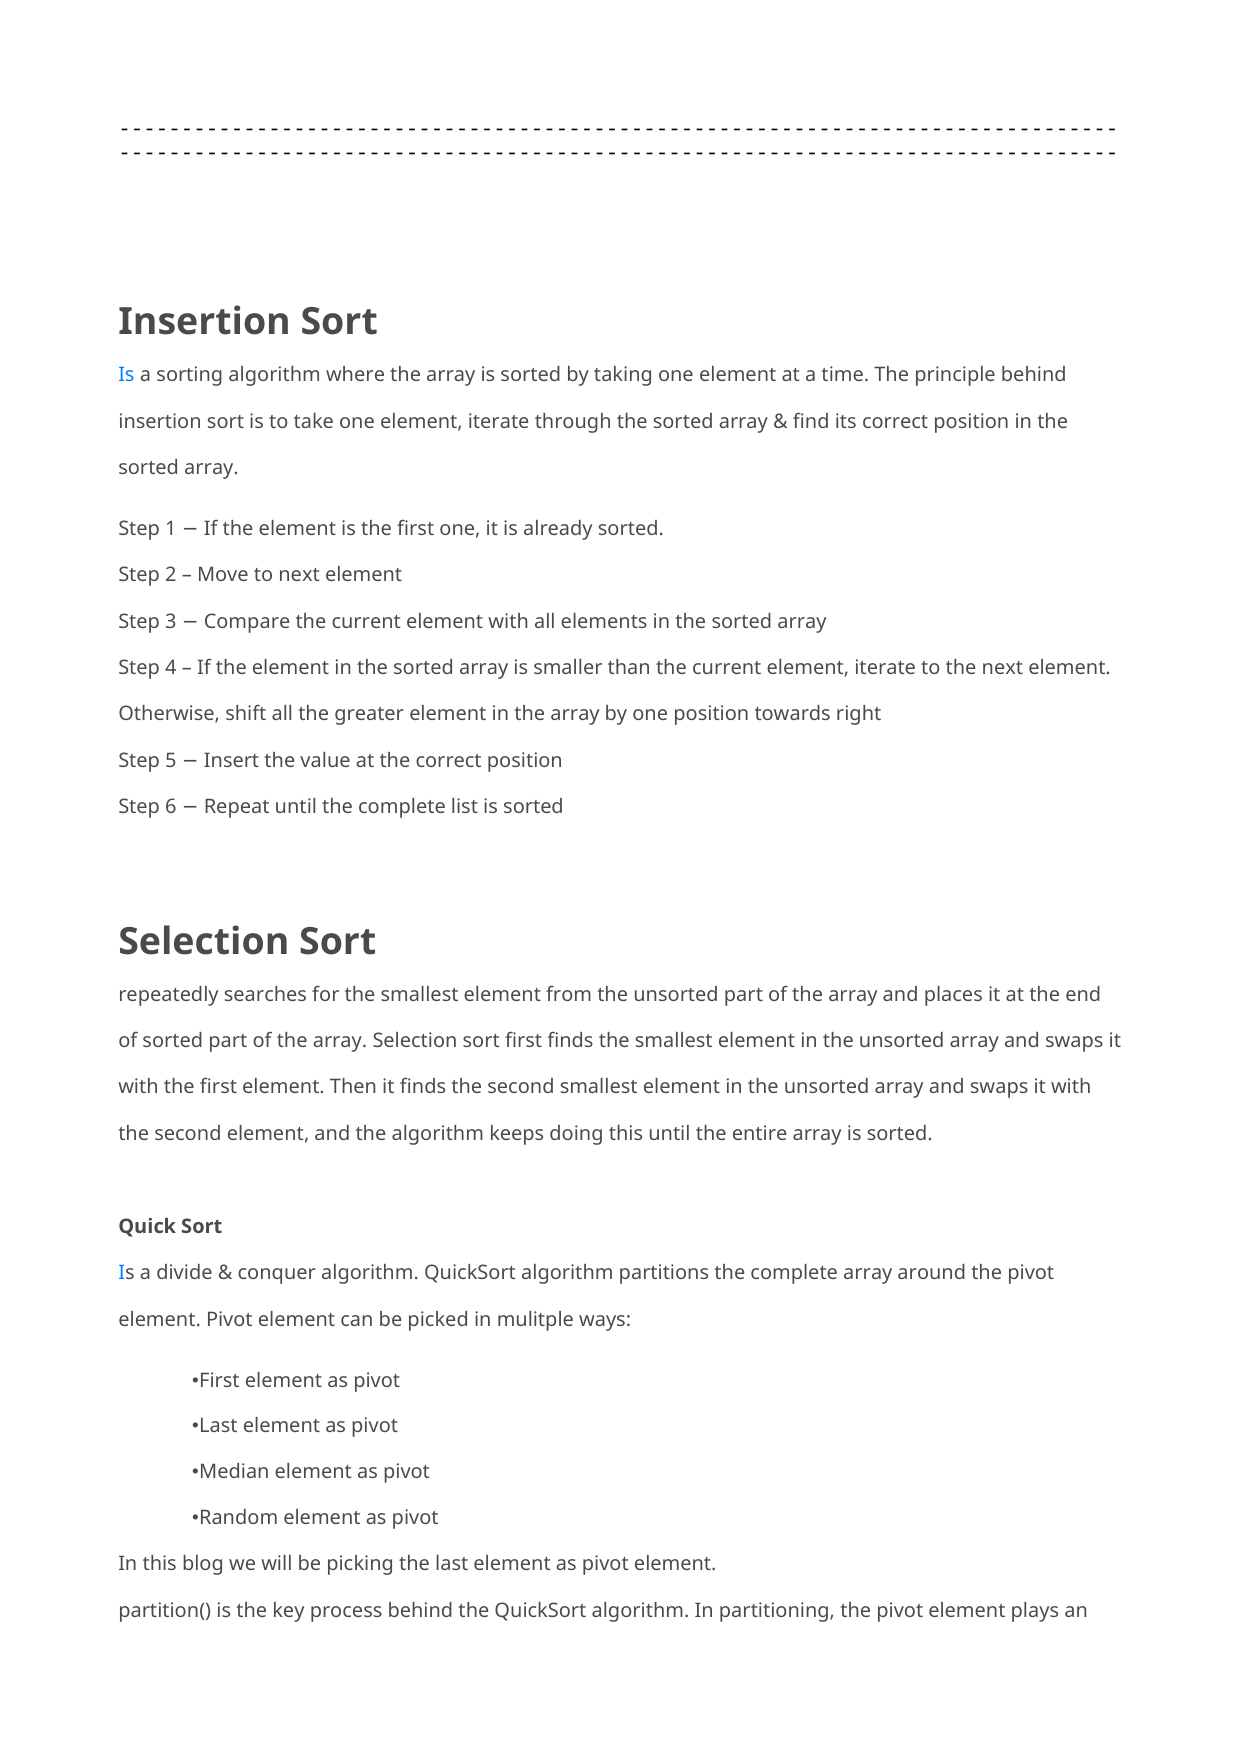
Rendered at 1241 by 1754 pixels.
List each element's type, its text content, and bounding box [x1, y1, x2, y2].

list Last element as pivot [118, 1412, 1122, 1439]
text Quick Sort [118, 1179, 1122, 1240]
list First element as pivot [118, 1366, 1122, 1393]
list Random element as pivot [118, 1503, 1122, 1531]
text Step 1 − If the element is the first one, it is already sorted. Step 2 – Move to next element Step 3 − Compare the current element with all elements in the sorted array Step 4 – If the element in the sorted array is smaller than the current element, iterate to the next element. Otherwise, shift all the greater element in the array by one position towards right Step 5 − Insert the value at the correct position Step 6 − Repeat until the complete list is sorted [118, 514, 1122, 819]
subtitle Selection Sort [118, 914, 1122, 965]
list Median element as pivot [118, 1457, 1122, 1485]
text repeatedly searches for the smallest element from the unsorted part of the array and places it at the end of sorted part of the array. Selection sort first finds the smallest element in the unsorted array and swaps it with the first element. Then it finds the second smallest element in the unsorted array and swaps it with the second element, and the algorithm keeps doing this until the entire array is sorted. [118, 979, 1122, 1146]
text Is a divide & conquer algorithm. QuickSort algorithm partitions the complete array around the pivot element. Pivot element can be picked in mulitple ways: [118, 1258, 1122, 1332]
text Is a sorting algorithm where the array is sorted by taking one element at a time. The principle behind insertion sort is to take one element, iterate through the sorted array & find its correct position in the sorted array. [118, 360, 1122, 480]
subtitle Insertion Sort [118, 295, 1122, 346]
text ---------------------------------------------------------------------------------------------------------------------------------------------------------------- [118, 118, 1122, 165]
text In this blog we will be picking the last element as pivot element. partition() is the key process behind the QuickSort algorithm. In partitioning, the pivot element plays an [118, 1549, 1122, 1623]
